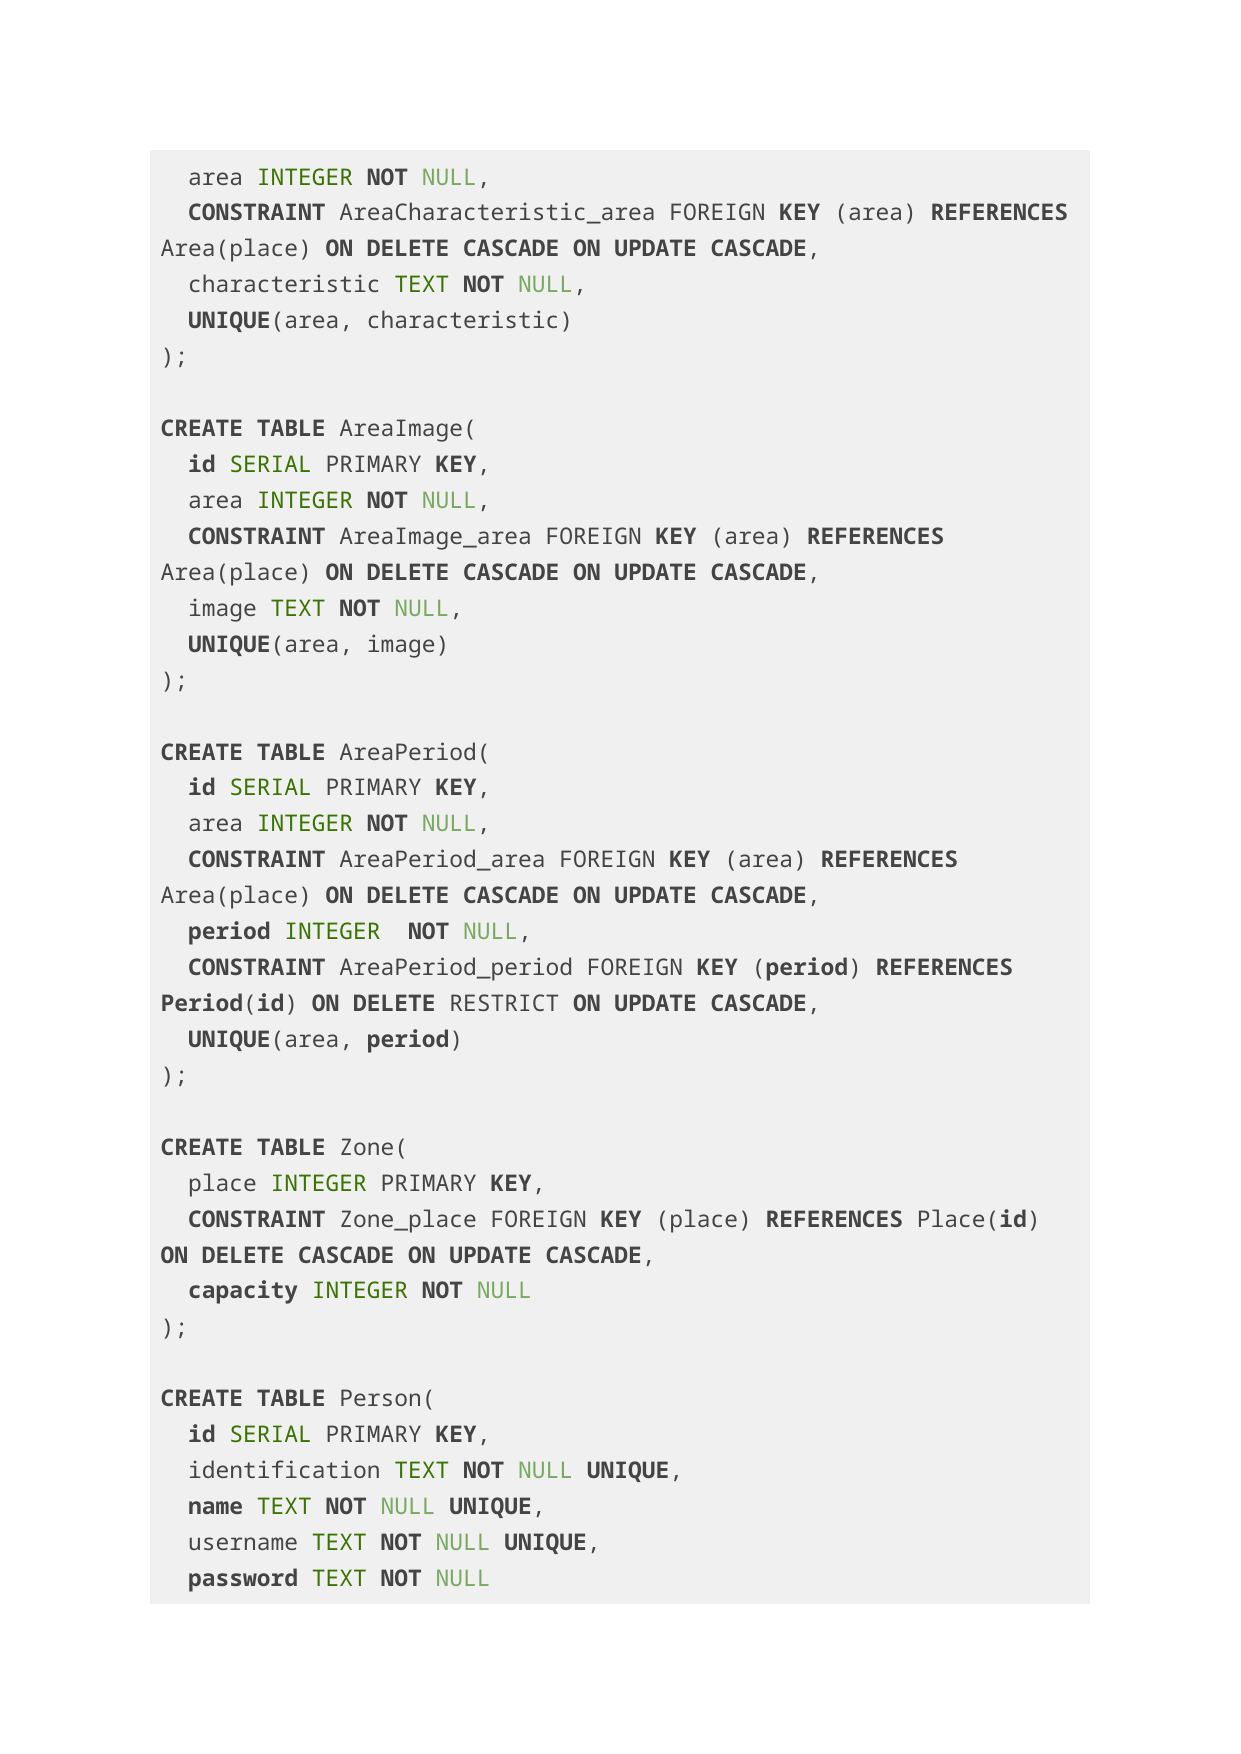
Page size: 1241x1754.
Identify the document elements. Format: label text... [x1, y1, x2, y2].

table_header area INTEGER NOT NULL, CONSTRAINT AreaCharacteristic_area FOREIGN KEY (area) REFERENCES Area(place) ON DELETE CASCADE ON UPDATE CASCADE, characteristic TEXT NOT NULL, UNIQUE(area, characteristic) ); CREATE TABLE AreaImage( id SERIAL PRIMARY KEY, area INTEGER NOT NULL, CONSTRAINT AreaImage_area FOREIGN KEY (area) REFERENCES Area(place) ON DELETE CASCADE ON UPDATE CASCADE, image TEXT NOT NULL, UNIQUE(area, image) ); CREATE TABLE AreaPeriod( id SERIAL PRIMARY KEY, area INTEGER NOT NULL, CONSTRAINT AreaPeriod_area FOREIGN KEY (area) REFERENCES Area(place) ON DELETE CASCADE ON UPDATE CASCADE, period INTEGER NOT NULL, CONSTRAINT AreaPeriod_period FOREIGN KEY (period) REFERENCES Period(id) ON DELETE RESTRICT ON UPDATE CASCADE, UNIQUE(area, period) ); CREATE TABLE Zone( place INTEGER PRIMARY KEY, CONSTRAINT Zone_place FOREIGN KEY (place) REFERENCES Place(id) ON DELETE CASCADE ON UPDATE CASCADE, capacity INTEGER NOT NULL ); CREATE TABLE Person( id SERIAL PRIMARY KEY, identification TEXT NOT NULL UNIQUE, name TEXT NOT NULL UNIQUE, username TEXT NOT NULL UNIQUE, password TEXT NOT NULL [150, 150, 1090, 1604]
